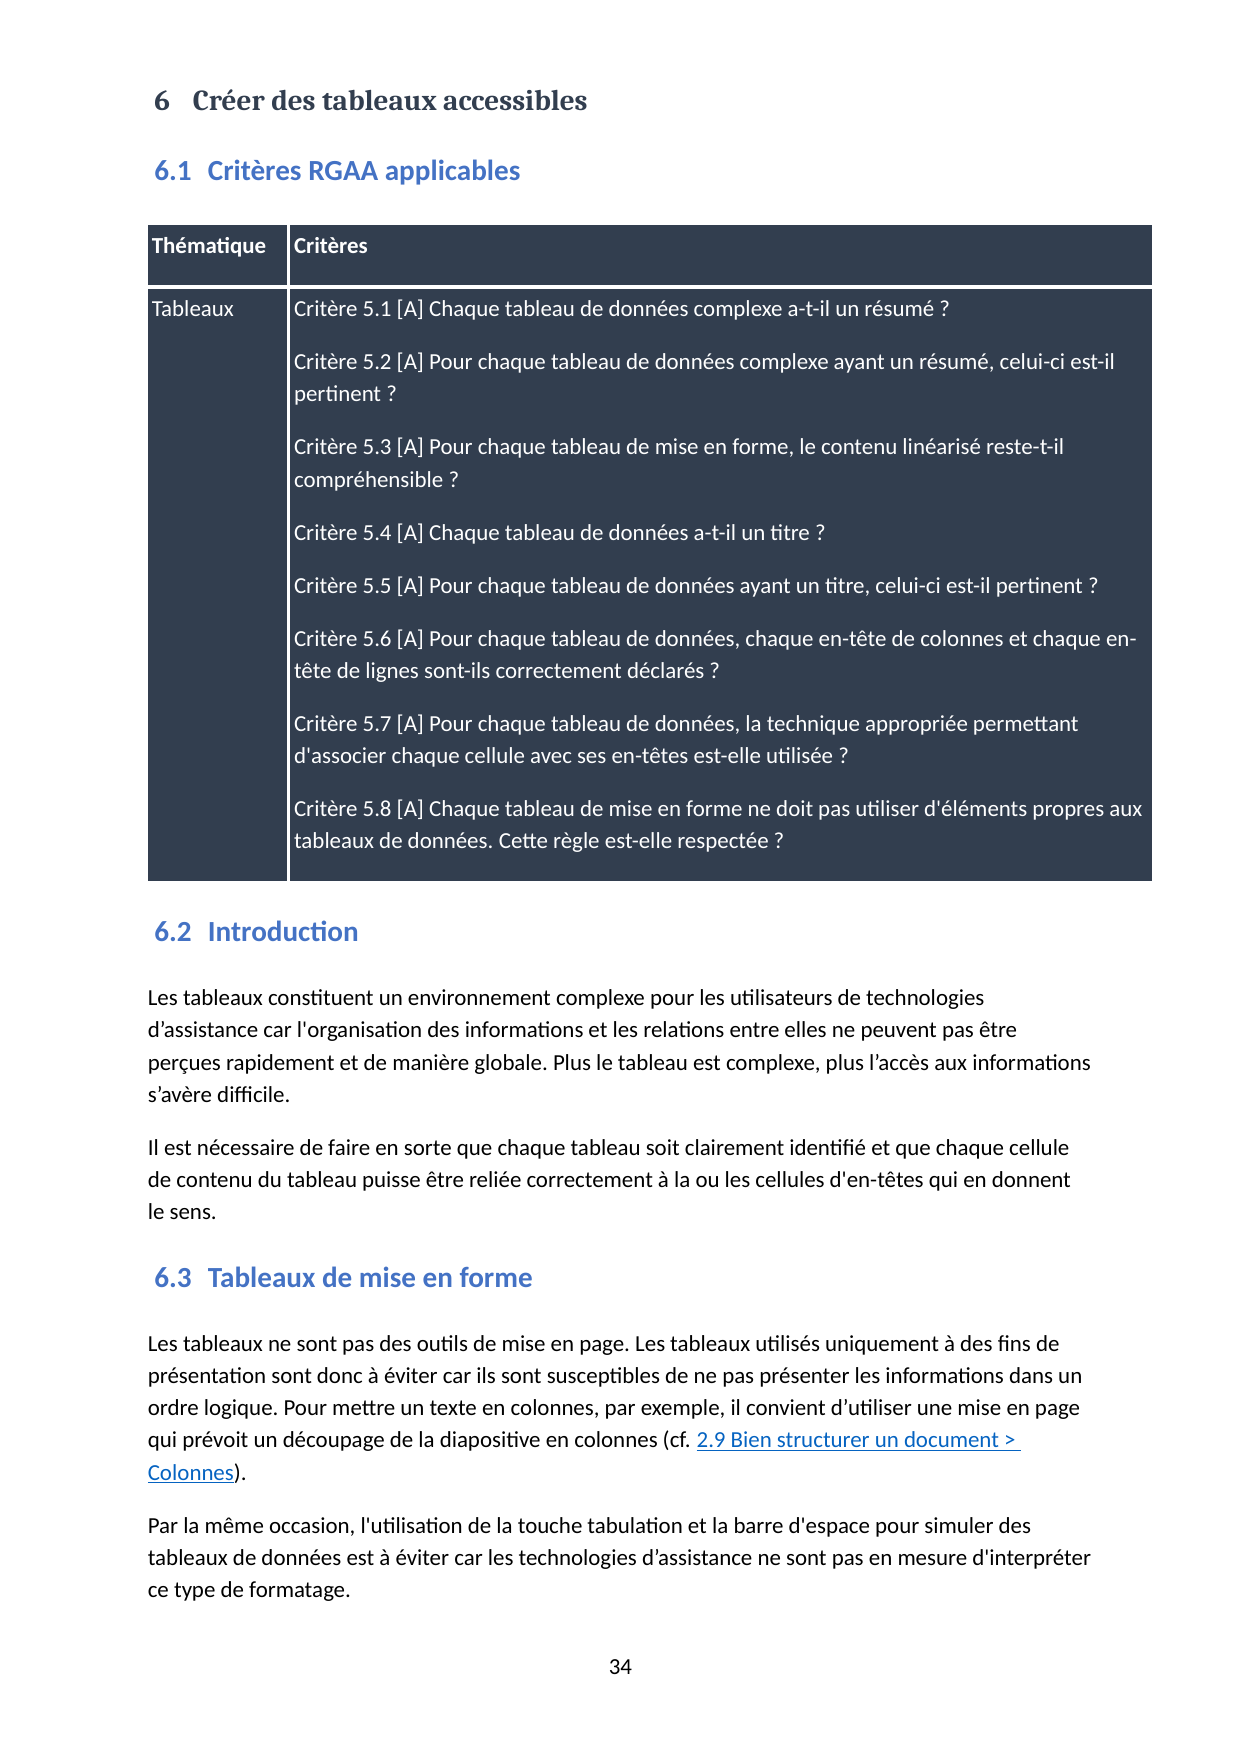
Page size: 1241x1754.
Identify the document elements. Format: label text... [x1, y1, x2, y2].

text Les tableaux constituent un environnement complexe pour les utilisateurs de technologies d’assistance car l'organisation des informations et les relations entre elles ne peuvent pas être perçues rapidement et de manière globale. Plus le tableau est complexe, plus l’accès aux informations s’avère difficile. [148, 983, 1093, 1108]
text Par la même occasion, l'utilisation de la touche tabulation et la barre d'espace pour simuler des tableaux de données est à éviter car les technologies d’assistance ne sont pas en mesure d'interpréter ce type de formatage. [148, 1511, 1093, 1603]
table_cell Critère 5.1 [A] Chaque tableau de données complexe a-t-il un résumé ? Critère 5.2 [A] Pour chaque tableau de données complexe ayant un résumé, celui-ci est-il pertinent ? Critère 5.3 [A] Pour chaque tableau de mise en forme, le contenu linéarisé reste-t-il compréhensible ? Critère 5.4 [A] Chaque tableau de données a-t-il un titre ? Critère 5.5 [A] Pour chaque tableau de données ayant un titre, celui-ci est-il pertinent ? Critère 5.6 [A] Pour chaque tableau de données, chaque en-tête de colonnes et chaque en-tête de lignes sont-ils correctement déclarés ? Critère 5.7 [A] Pour chaque tableau de données, la technique appropriée permettant d'associer chaque cellule avec ses en-têtes est-elle utilisée ? Critère 5.8 [A] Chaque tableau de mise en forme ne doit pas utiliser d'éléments propres aux tableaux de données. Cette règle est-elle respectée ? [290, 289, 1152, 881]
table_cell Tableaux [148, 289, 287, 881]
table_header Critères [290, 225, 1152, 285]
text Les tableaux ne sont pas des outils de mise en page. Les tableaux utilisés uniquement à des fins de présentation sont donc à éviter car ils sont susceptibles de ne pas présenter les informations dans un ordre logique. Pour mettre un texte en colonnes, par exemple, il convient d’utiliser une mise en page qui prévoit un découpage de la diapositive en colonnes (cf. 2.9 Bien structurer un document > Colonnes). [148, 1329, 1093, 1486]
subtitle Introduction [148, 913, 1093, 949]
subtitle Créer des tableaux accessibles [148, 84, 1093, 118]
subtitle Tableaux de mise en forme [148, 1259, 1093, 1295]
subtitle Critères RGAA applicables [148, 152, 1093, 188]
table_header Thématique [148, 225, 287, 285]
text Il est nécessaire de faire en sorte que chaque tableau soit clairement identifié et que chaque cellule de contenu du tableau puisse être reliée correctement à la ou les cellules d'en-têtes qui en donnent le sens. [148, 1133, 1093, 1225]
